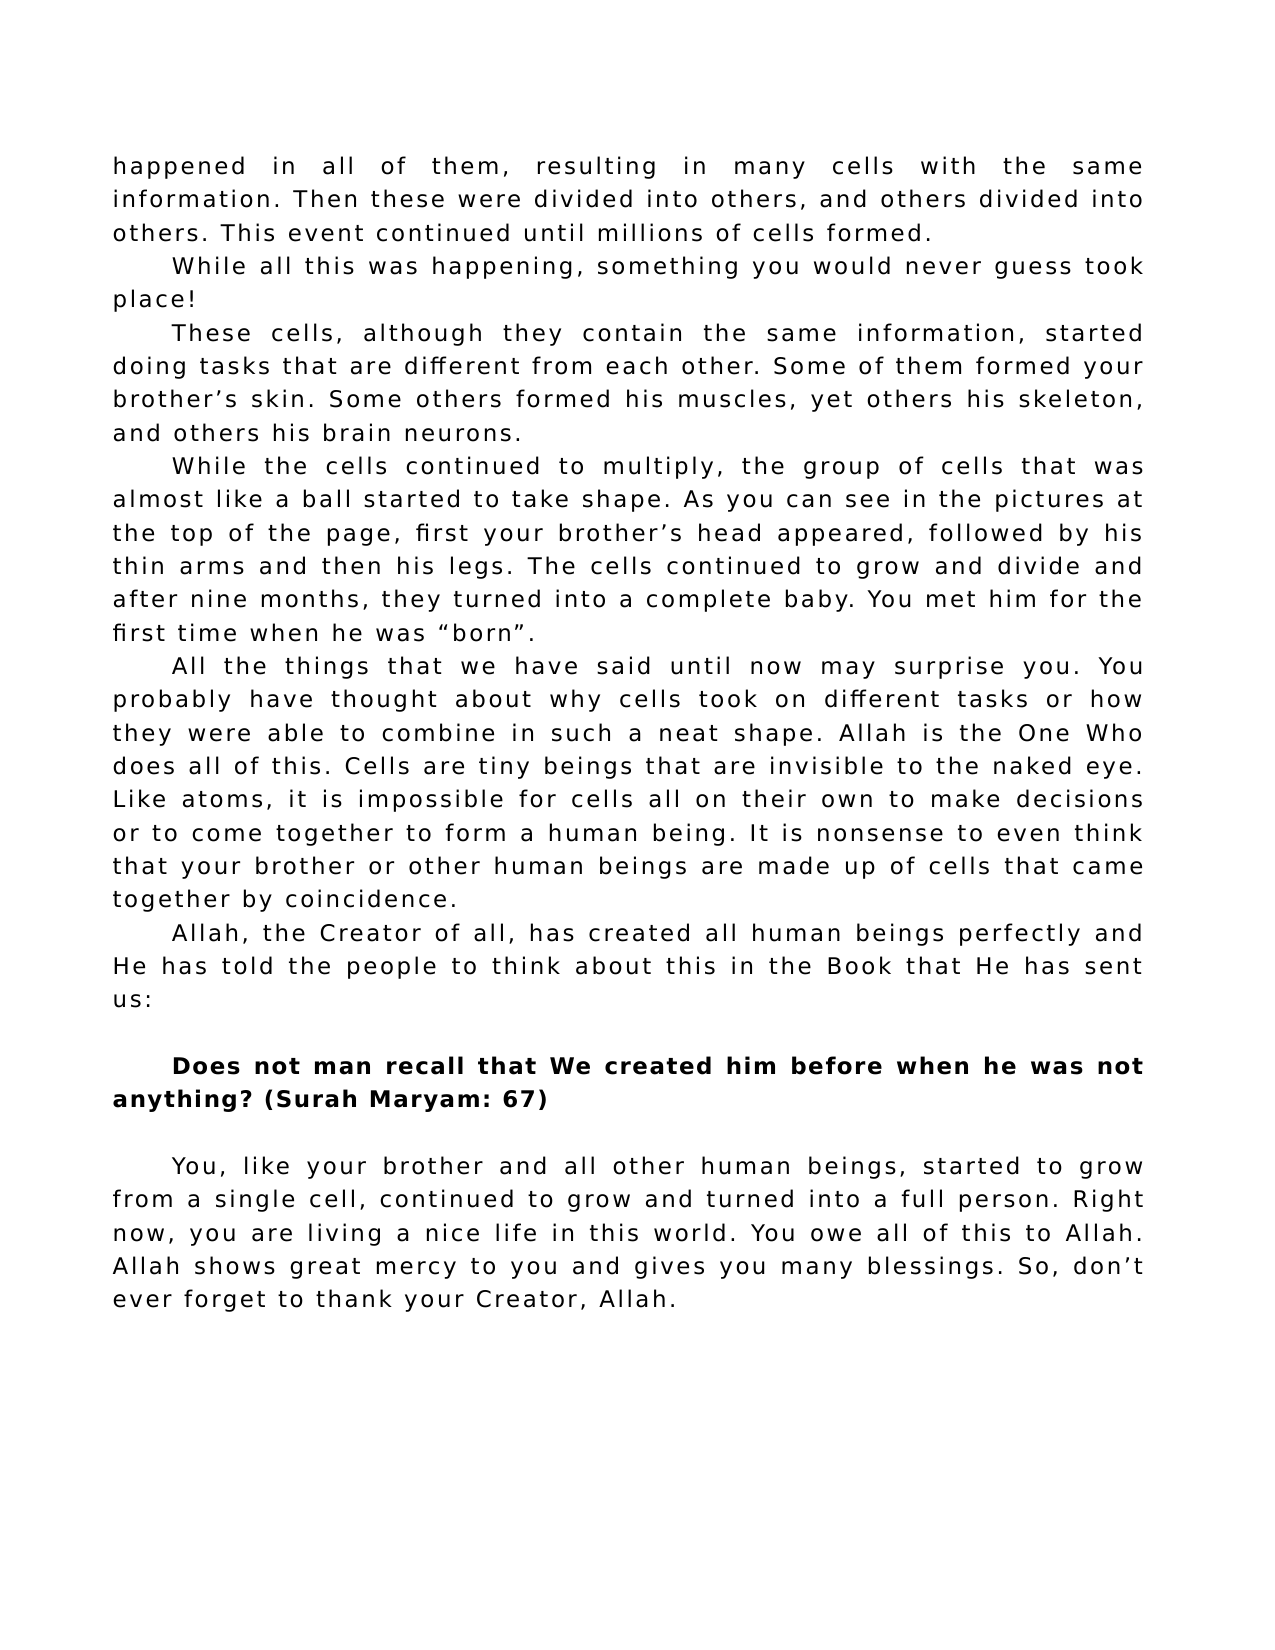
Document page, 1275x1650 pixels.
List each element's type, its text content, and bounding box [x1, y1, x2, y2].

text All the things that we have said until now may surprise you. You probably have thought about why cells took on different tasks or how they were able to combine in such a neat shape. Allah is the One Who does all of this. Cells are tiny beings that are invisible to the naked eye. Like atoms, it is impossible for cells all on their own to make decisions or to come together to form a human being. It is nonsense to even think that your brother or other human beings are made up of cells that came together by coincidence. [112, 648, 1145, 914]
text Does not man recall that We created him before when he was not anything? (Surah Maryam: 67) [112, 1048, 1145, 1114]
text Allah, the Creator of all, has created all human beings perfectly and He has told the people to think about this in the Book that He has sent us: [112, 914, 1145, 1014]
text While the cells continued to multiply, the group of cells that was almost like a ball started to take shape. As you can see in the pictures at the top of the page, first your brother’s head appeared, followed by his thin arms and then his legs. The cells continued to grow and divide and after nine months, they turned into a complete baby. You met him for the first time when he was “born”. [112, 448, 1145, 648]
text happened in all of them, resulting in many cells with the same information. Then these were divided into others, and others divided into others. This event continued until millions of cells formed. [112, 148, 1145, 248]
text While all this was happening, something you would never guess took place! [112, 248, 1145, 314]
text You, like your brother and all other human beings, started to grow from a single cell, continued to grow and turned into a full person. Right now, you are living a nice life in this world. You owe all of this to Allah. Allah shows great mercy to you and gives you many blessings. So, don’t ever forget to thank your Creator, Allah. [112, 1148, 1145, 1314]
text These cells, although they contain the same information, started doing tasks that are different from each other. Some of them formed your brother’s skin. Some others formed his muscles, yet others his skeleton, and others his brain neurons. [112, 314, 1145, 448]
